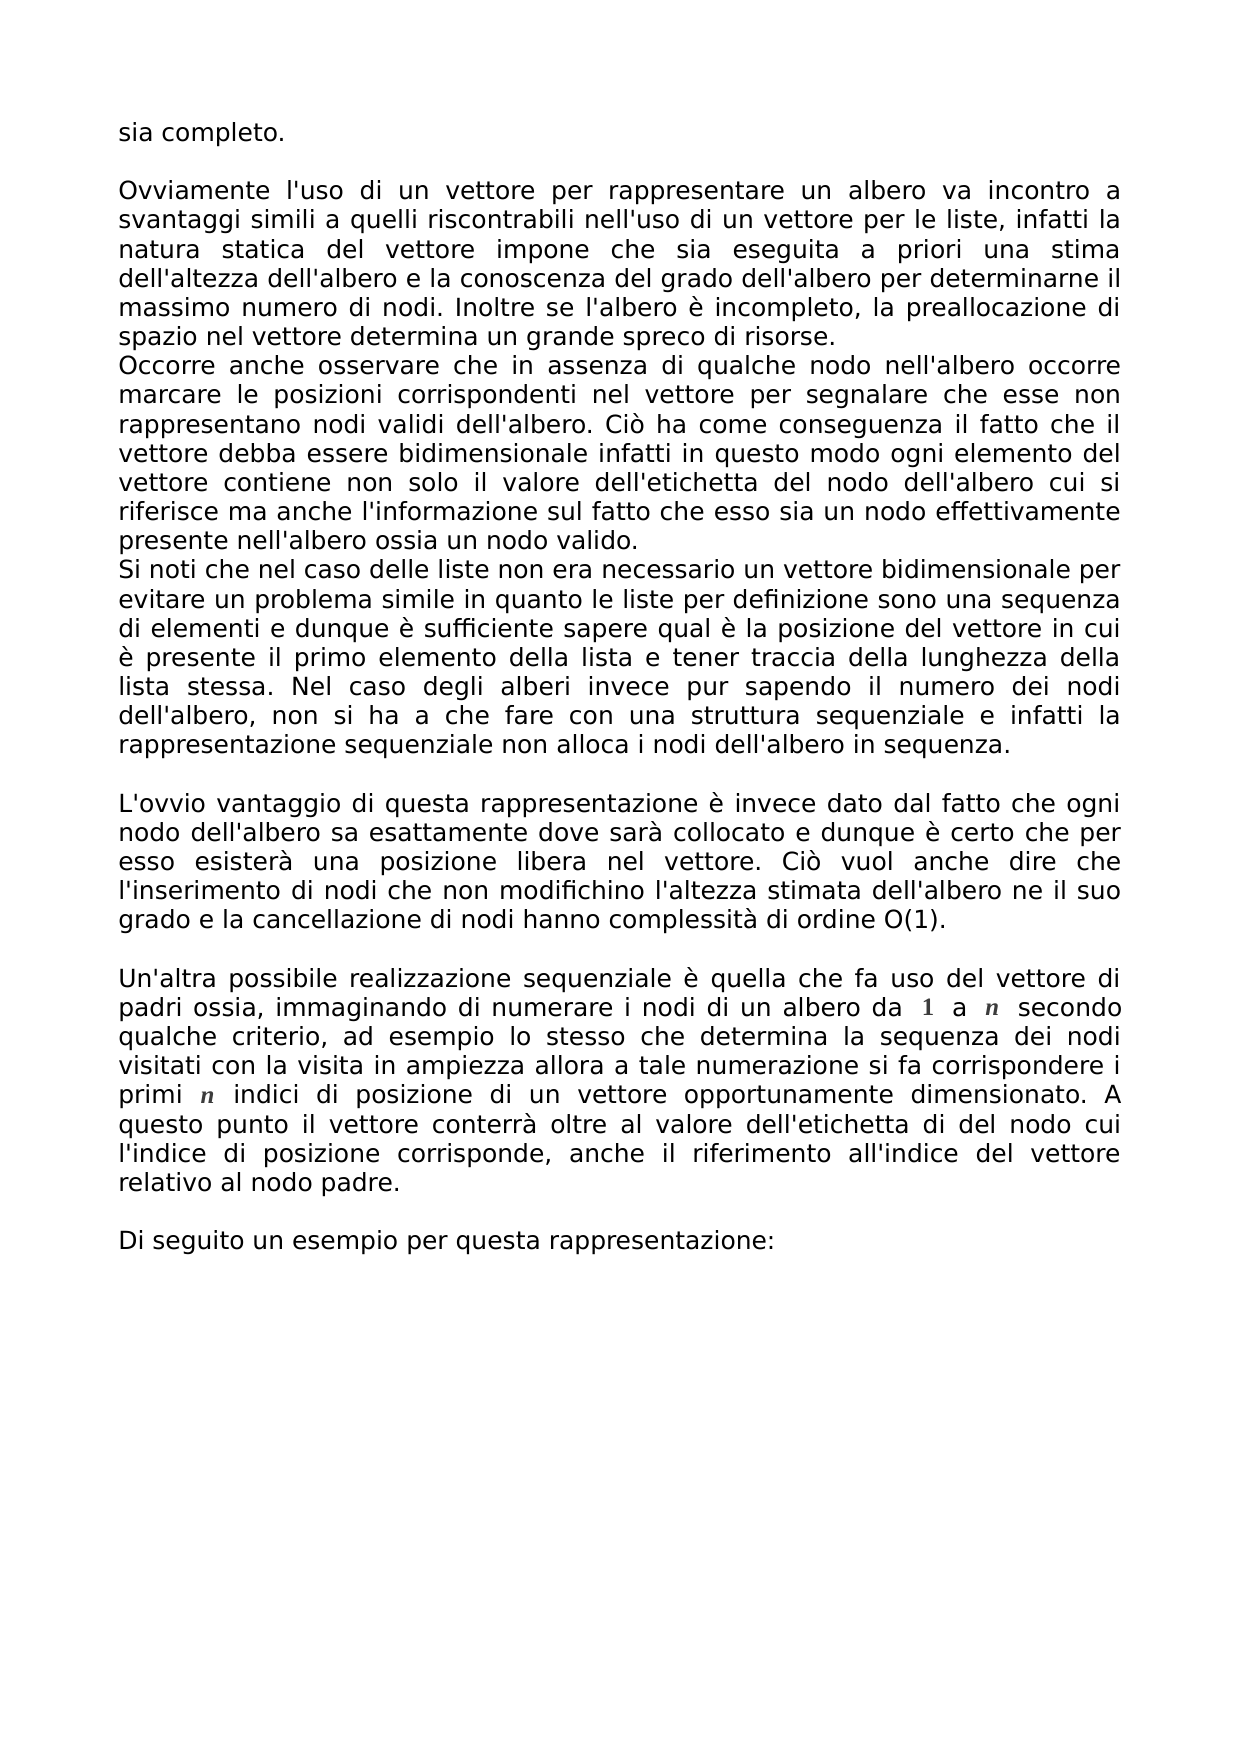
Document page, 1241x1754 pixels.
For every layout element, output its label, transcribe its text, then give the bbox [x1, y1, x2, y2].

text Si noti che nel caso delle liste non era necessario un vettore bidimensionale per evitare un problema simile in quanto le liste per definizione sono una sequenza di elementi e dunque è sufficiente sapere qual è la posizione del vettore in cui è presente il primo elemento della lista e tener traccia della lunghezza della lista stessa. Nel caso degli alberi invece pur sapendo il numero dei nodi dell'albero, non si ha a che fare con una struttura sequenziale e infatti la rappresentazione sequenziale non alloca i nodi dell'albero in sequenza. [118, 556, 1122, 760]
text L'ovvio vantaggio di questa rappresentazione è invece dato dal fatto che ogni nodo dell'albero sa esattamente dove sarà collocato e dunque è certo che per esso esisterà una posizione libera nel vettore. Ciò vuol anche dire che l'inserimento di nodi che non modifichino l'altezza stimata dell'albero ne il suo grado e la cancellazione di nodi hanno complessità di ordine O(1). [118, 789, 1122, 935]
text Di seguito un esempio per questa rappresentazione: [118, 1226, 1122, 1256]
text Occorre anche osservare che in assenza di qualche nodo nell'albero occorre marcare le posizioni corrispondenti nel vettore per segnalare che esse non rappresentano nodi validi dell'albero. Ciò ha come conseguenza il fatto che il vettore debba essere bidimensionale infatti in questo modo ogni elemento del vettore contiene non solo il valore dell'etichetta del nodo dell'albero cui si riferisce ma anche l'informazione sul fatto che esso sia un nodo effettivamente presente nell'albero ossia un nodo valido. [118, 351, 1122, 556]
text Ovviamente l'uso di un vettore per rappresentare un albero va incontro a svantaggi simili a quelli riscontrabili nell'uso di un vettore per le liste, infatti la natura statica del vettore impone che sia eseguita a priori una stima dell'altezza dell'albero e la conoscenza del grado dell'albero per determinarne il massimo numero di nodi. Inoltre se l'albero è incompleto, la preallocazione di spazio nel vettore determina un grande spreco di risorse. [118, 176, 1122, 351]
text sia completo. [118, 118, 1122, 147]
text Un'altra possibile realizzazione sequenziale è quella che fa uso del vettore di padri ossia, immaginando di numerare i nodi di un albero daasecondo qualche criterio, ad esempio lo stesso che determina la sequenza dei nodi visitati con la visita in ampiezza allora a tale numerazione si fa corrispondere i primiindici di posizione di un vettore opportunamente dimensionato. A questo punto il vettore conterrà oltre al valore dell'etichetta di del nodo cui l'indice di posizione corrisponde, anche il riferimento all'indice del vettore relativo al nodo padre. [118, 964, 1122, 1197]
